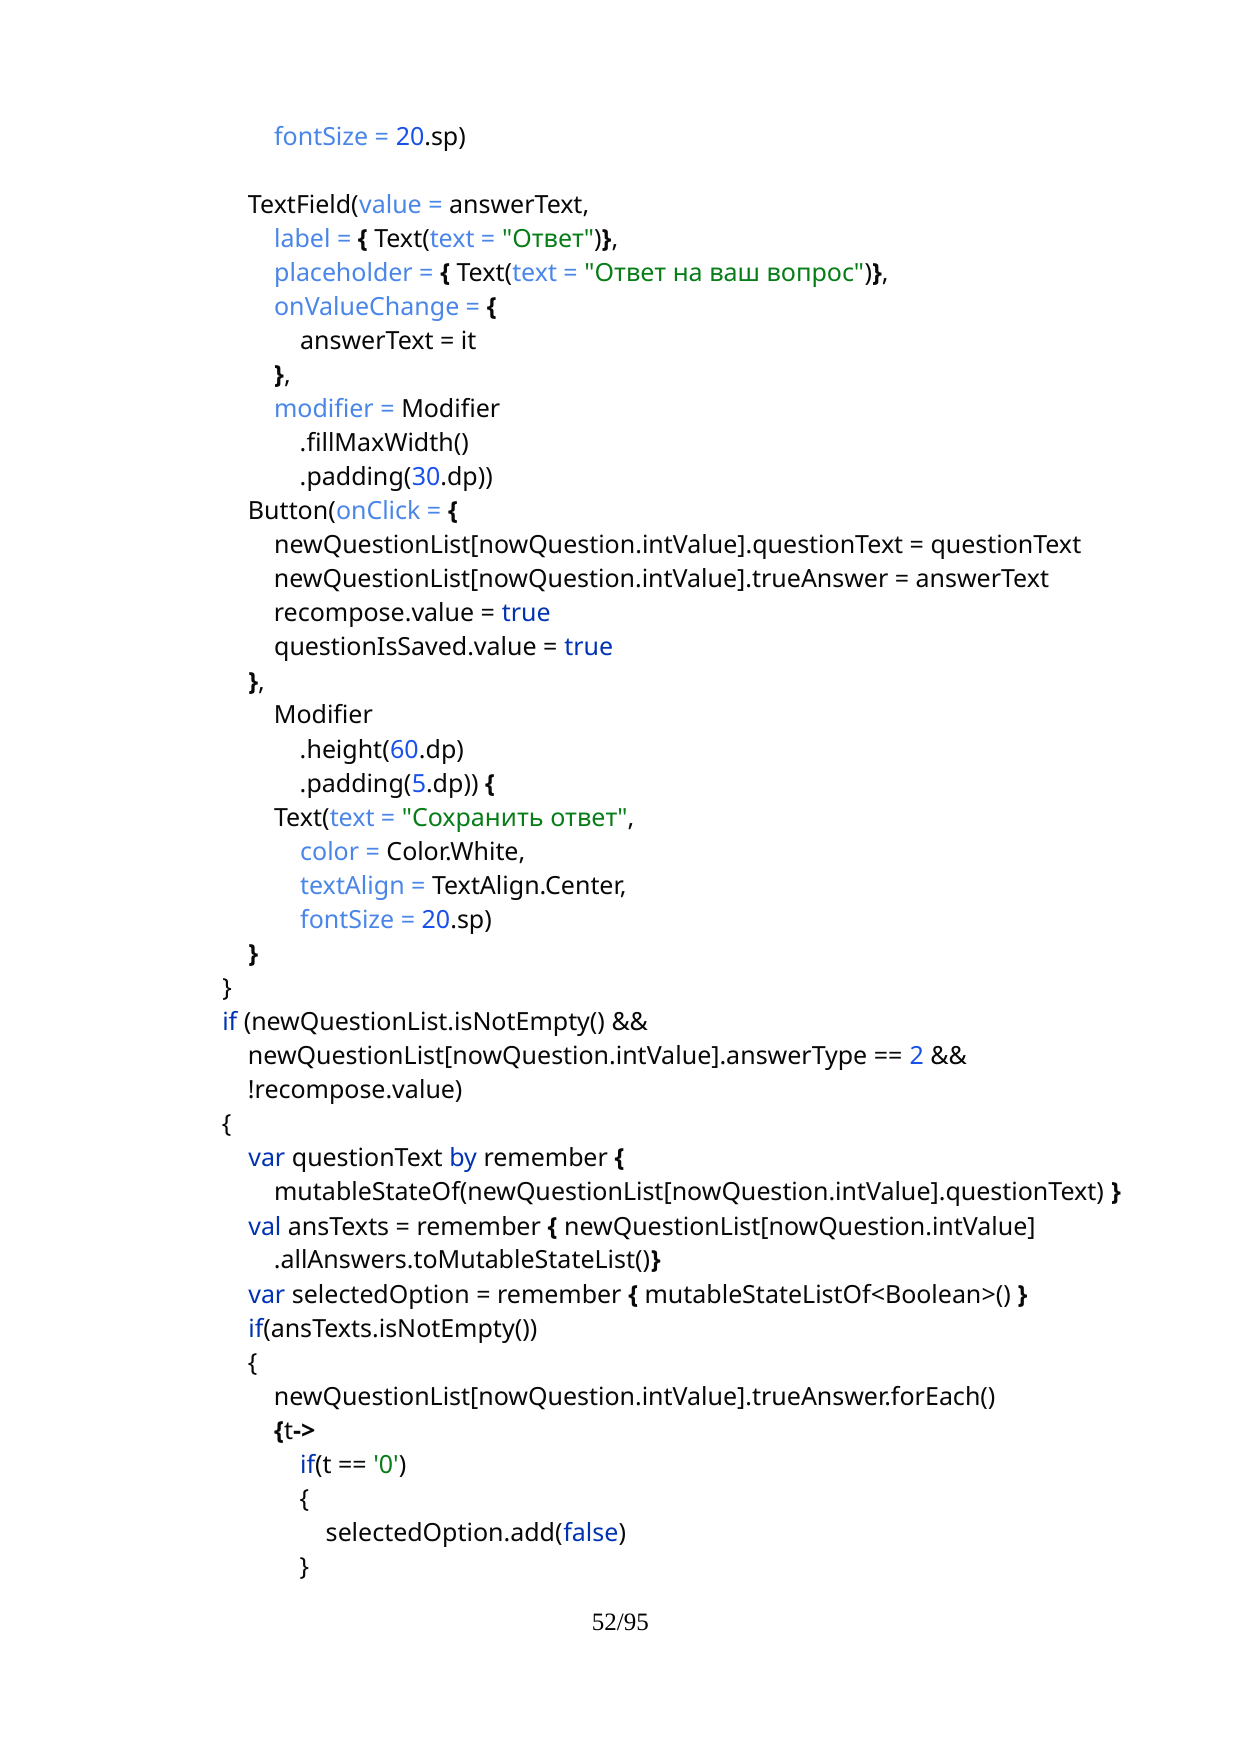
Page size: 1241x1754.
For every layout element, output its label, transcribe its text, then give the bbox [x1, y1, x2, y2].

text fontSize = 20.sp) TextField(value = answerText, label = { Text(text = "Ответ")}, placeholder = { Text(text = "Ответ на ваш вопрос")}, onValueChange = { answerText = it }, modifier = Modifier .fillMaxWidth() .padding(30.dp)) Button(onClick = { newQuestionList[nowQuestion.intValue].questionText = questionText newQuestionList[nowQuestion.intValue].trueAnswer = answerText recompose.value = true questionIsSaved.value = true }, Modifier .height(60.dp) .padding(5.dp)) { Text(text = "Сохранить ответ", color = Color.White, textAlign = TextAlign.Center, fontSize = 20.sp) } } if (newQuestionList.isNotEmpty() && newQuestionList[nowQuestion.intValue].answerType == 2 && !recompose.value) { var questionText by remember { mutableStateOf(newQuestionList[nowQuestion.intValue].questionText) } val ansTexts = remember { newQuestionList[nowQuestion.intValue] .allAnswers.toMutableStateList()} var selectedOption = remember { mutableStateListOf<Boolean>() } if(ansTexts.isNotEmpty()) { newQuestionList[nowQuestion.intValue].trueAnswer.forEach() {t-> if(t == '0') { selectedOption.add(false) } [118, 118, 1122, 1583]
